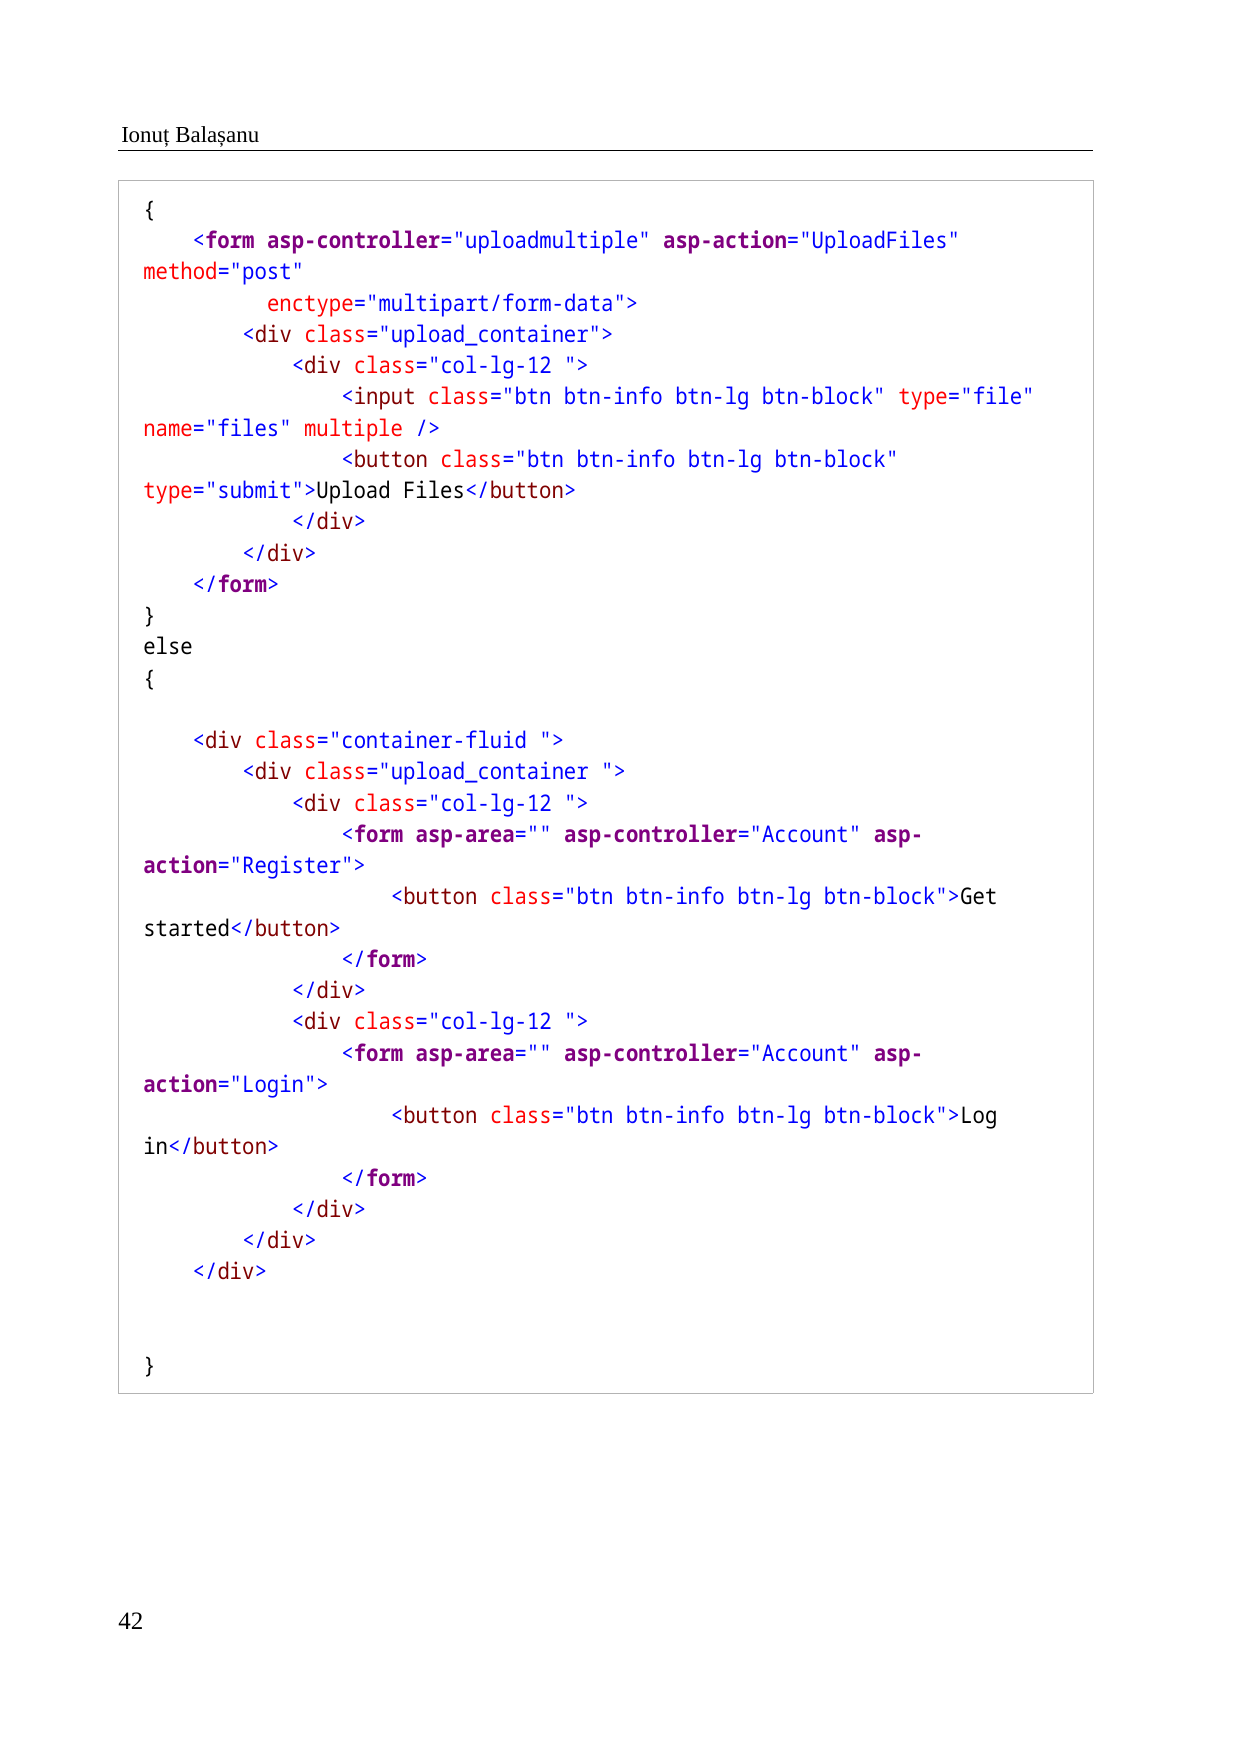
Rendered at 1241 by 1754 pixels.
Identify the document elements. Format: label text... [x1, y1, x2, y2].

text <form asp-controller="uploadmultiple" asp-action="UploadFiles" method="post" [119, 211, 1093, 274]
text </div> [119, 1211, 1093, 1243]
text <div class="upload_container"> [119, 305, 1093, 336]
text </form> [119, 1149, 1093, 1180]
text </div> [119, 524, 1093, 555]
text </div> [119, 1180, 1093, 1211]
text <div class="col-lg-12 "> [119, 774, 1093, 805]
text <form asp-area="" asp-controller="Account" asp-action="Login"> [119, 1024, 1093, 1086]
text } [119, 586, 1093, 618]
text <form asp-area="" asp-controller="Account" asp-action="Register"> [119, 805, 1093, 868]
text { [119, 649, 1093, 693]
text <div class="upload_container "> [119, 743, 1093, 774]
text <button class="btn btn-info btn-lg btn-block">Get started</button> [119, 868, 1093, 930]
text </div> [119, 493, 1093, 524]
text } [119, 1336, 1093, 1393]
text </form> [119, 555, 1093, 586]
text <button class="btn btn-info btn-lg btn-block">Log in</button> [119, 1086, 1093, 1149]
text { [119, 181, 1093, 211]
text </div> [119, 1243, 1093, 1286]
text <div class="col-lg-12 "> [119, 336, 1093, 368]
text </form> [119, 930, 1093, 961]
text <button class="btn btn-info btn-lg btn-block" type="submit">Upload Files</button> [119, 430, 1093, 493]
text <input class="btn btn-info btn-lg btn-block" type="file" name="files" multiple /> [119, 368, 1093, 430]
text </div> [119, 961, 1093, 993]
text <div class="container-fluid "> [119, 711, 1093, 743]
text else [119, 618, 1093, 649]
text <div class="col-lg-12 "> [119, 993, 1093, 1024]
text enctype="multipart/form-data"> [119, 274, 1093, 305]
